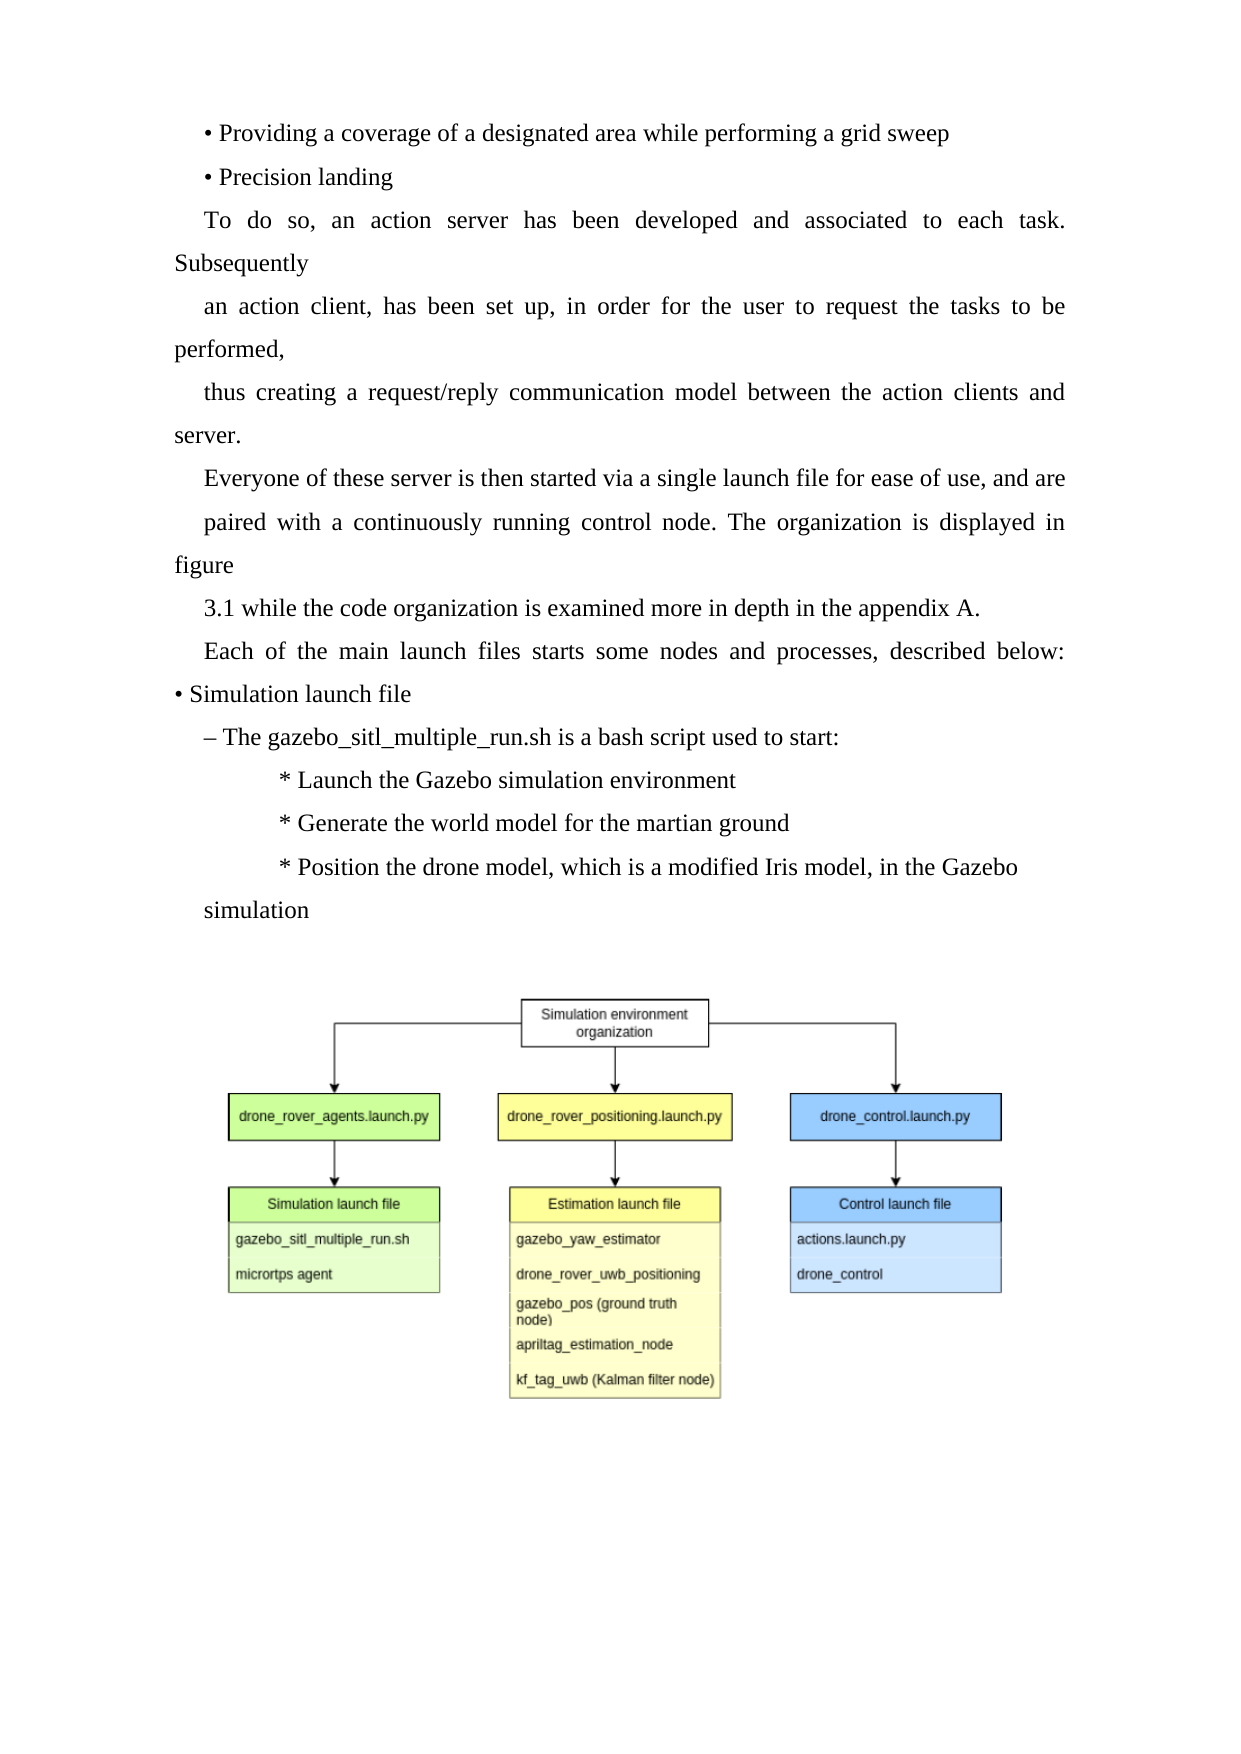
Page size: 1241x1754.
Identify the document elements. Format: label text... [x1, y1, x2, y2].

text simulation [174, 895, 1066, 923]
text * Generate the world model for the martian ground [249, 808, 1066, 837]
text an action client, has been set up, in order for the user to request the tasks to be performed, [174, 291, 1066, 363]
text Each of the main launch files starts some nodes and processes, described below: • Simulation launch file [174, 636, 1066, 708]
text – The gazebo_sitl_multiple_run.sh is a bash script used to start: [174, 722, 1066, 751]
text * Position the drone model, which is a modified Iris model, in the Gazebo [249, 852, 1066, 880]
picture [203, 977, 1090, 1407]
text thus creating a request/reply communication model between the action clients and server. [174, 377, 1066, 449]
text • Precision landing [174, 162, 1066, 190]
text paired with a continuously running control node. The organization is displayed in figure [174, 507, 1066, 578]
text • Providing a coverage of a designated area while performing a grid sweep [174, 118, 1066, 147]
text * Launch the Gazebo simulation environment [249, 765, 1066, 794]
text To do so, an action server has been developed and associated to each task. Subsequently [174, 205, 1066, 277]
text 3.1 while the code organization is examined more in depth in the appendix A. [174, 593, 1066, 622]
text Everyone of these server is then started via a single launch file for ease of use, and are [174, 463, 1066, 492]
